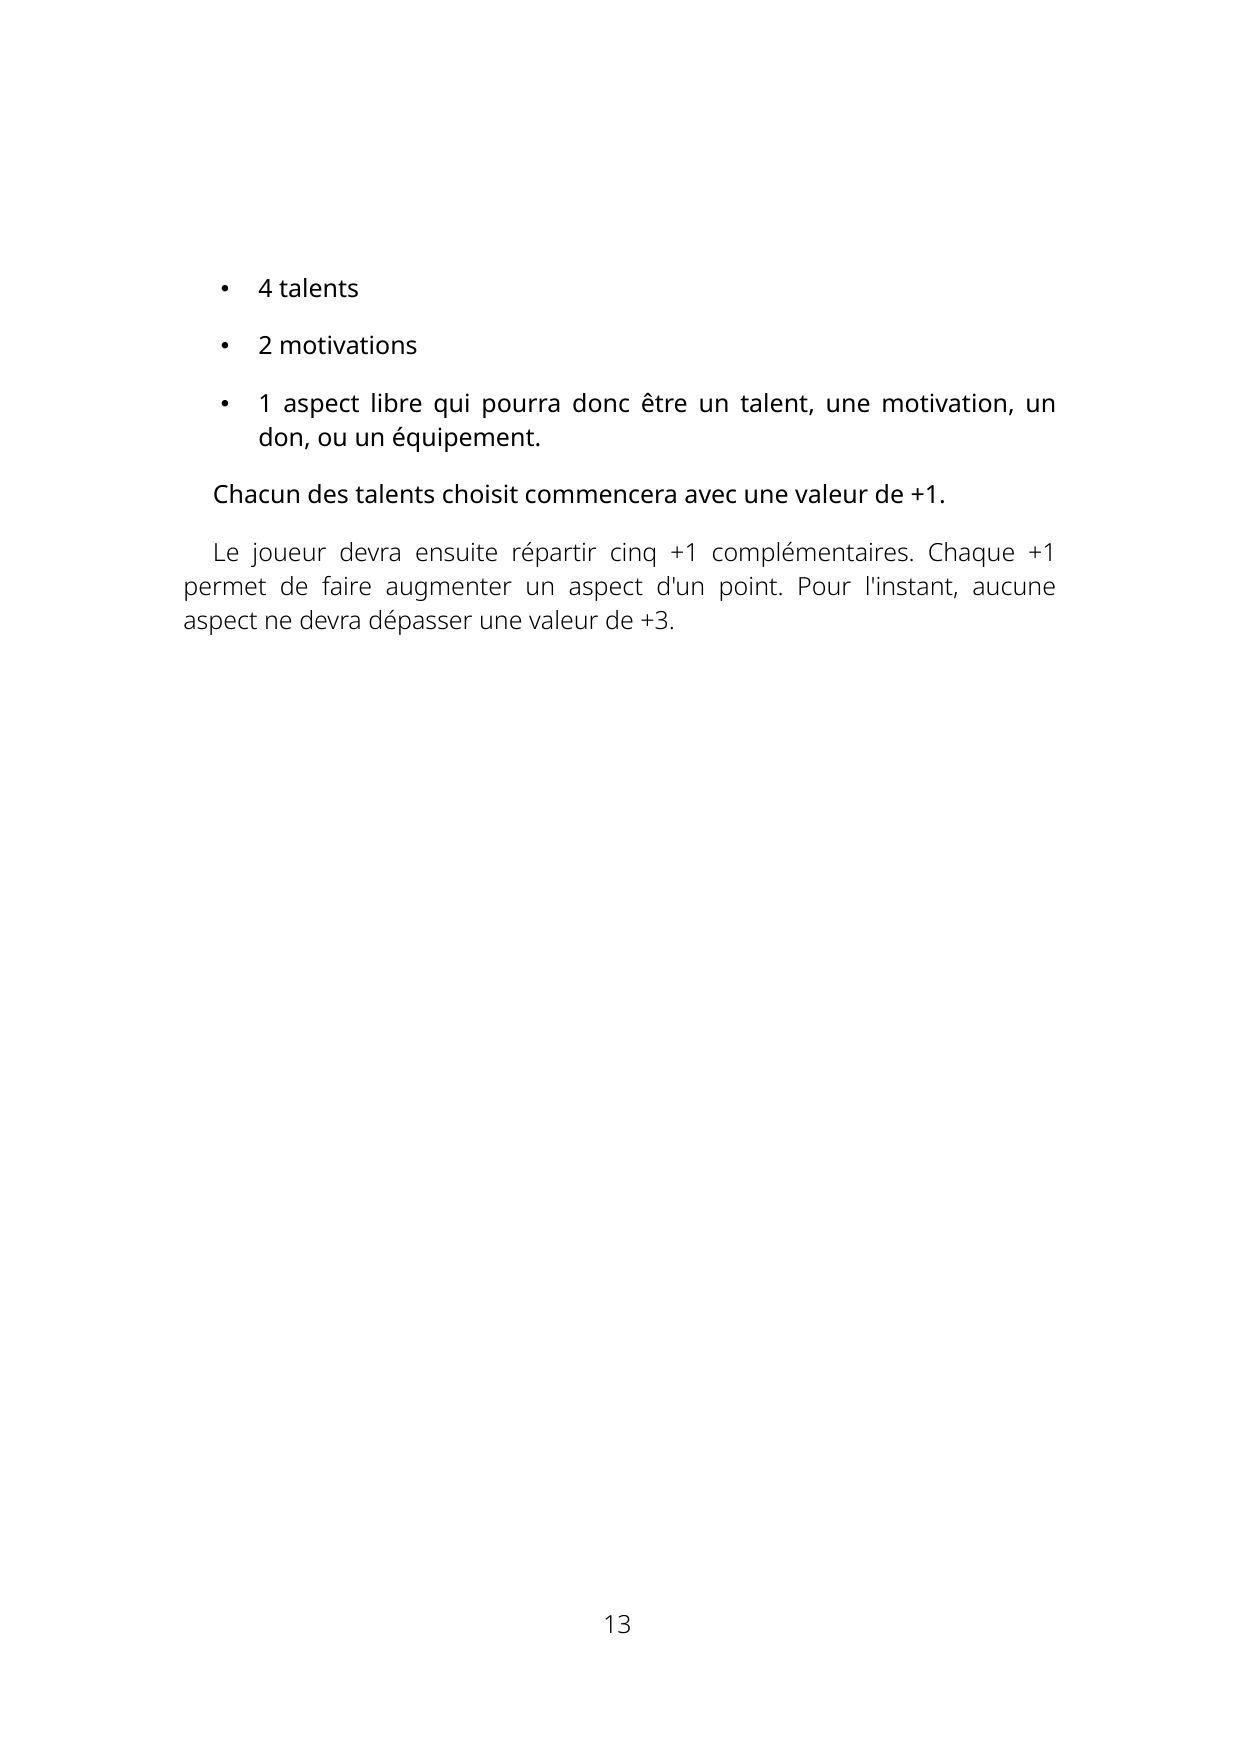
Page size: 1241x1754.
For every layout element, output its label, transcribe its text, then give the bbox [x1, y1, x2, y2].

list 1 aspect libre qui pourra donc être un talent, une motivation, un don, ou un équipement. [221, 385, 1057, 453]
text Le joueur devra ensuite répartir cinq +1 complémentaires. Chaque +1 permet de faire augmenter un aspect d'un point. Pour l'instant, aucune aspect ne devra dépasser une valeur de +3. [183, 535, 1057, 637]
text Chacun des talents choisit commencera avec une valeur de +1. [183, 477, 1057, 511]
list 2 motivations [221, 328, 1057, 362]
list 4 talents [221, 270, 1057, 304]
